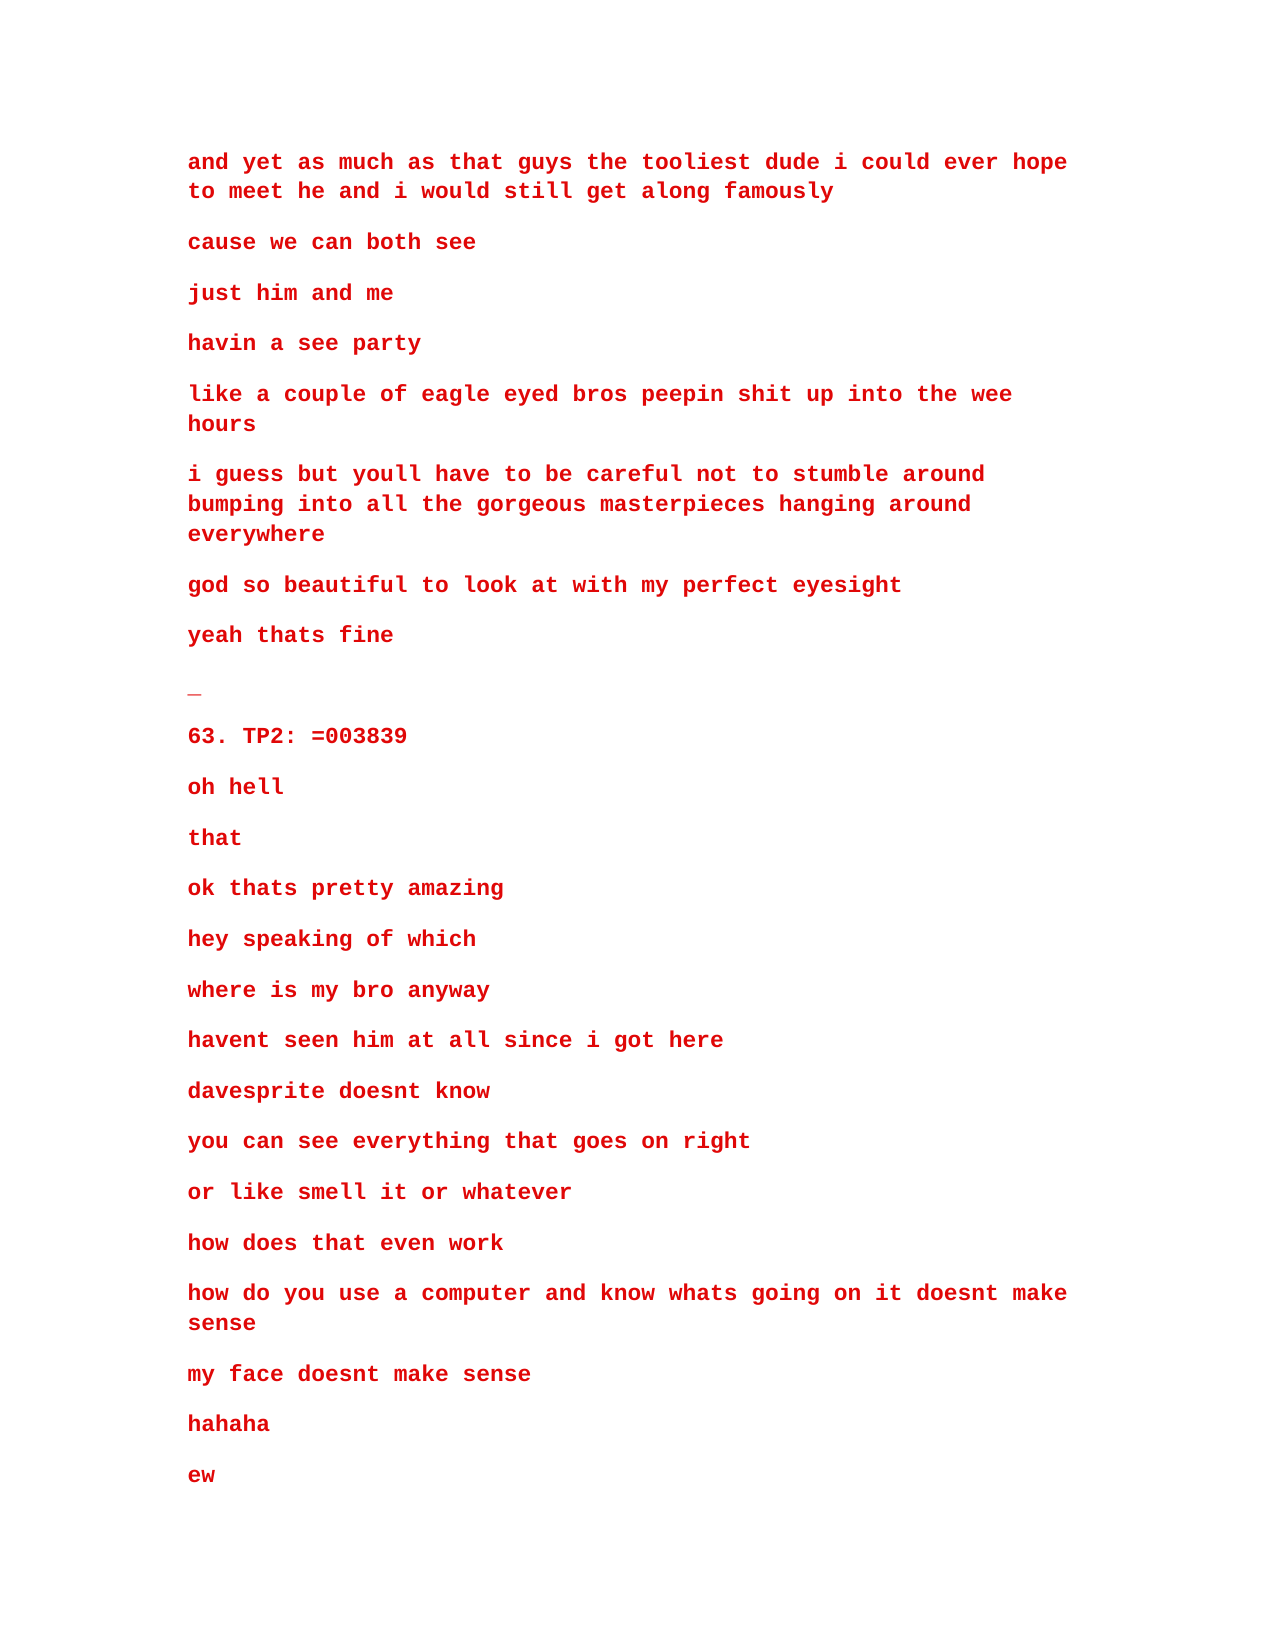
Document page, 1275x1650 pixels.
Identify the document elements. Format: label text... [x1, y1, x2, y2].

text you can see everything that goes on right [187, 1130, 1087, 1156]
text like a couple of eagle eyed bros peepin shit up into the wee hours [187, 382, 1087, 438]
text hahaha [187, 1413, 1087, 1439]
text my face doesnt make sense [187, 1362, 1087, 1388]
text or like smell it or whatever [187, 1180, 1087, 1206]
text cause we can both see [187, 230, 1087, 256]
text that [187, 826, 1087, 852]
text god so beautiful to look at with my perfect eyesight [187, 573, 1087, 599]
text ew [187, 1463, 1087, 1489]
text ok thats pretty amazing [187, 877, 1087, 903]
text how does that even work [187, 1231, 1087, 1257]
text davesprite doesnt know [187, 1079, 1087, 1105]
text where is my bro anyway [187, 978, 1087, 1004]
text hey speaking of which [187, 927, 1087, 953]
text and yet as much as that guys the tooliest dude i could ever hope to meet he and i would still get along famously [187, 150, 1087, 206]
text havent seen him at all since i got here [187, 1028, 1087, 1054]
text just him and me [187, 281, 1087, 307]
text 63. TP2: =003839 [187, 725, 1087, 751]
text i guess but youll have to be careful not to stumble around bumping into all the gorgeous masterpieces hanging around everywhere [187, 463, 1087, 548]
text havin a see party [187, 332, 1087, 358]
text oh hell [187, 775, 1087, 801]
text _ [187, 674, 1087, 700]
text how do you use a computer and know whats going on it doesnt make sense [187, 1282, 1087, 1337]
text yeah thats fine [187, 623, 1087, 649]
